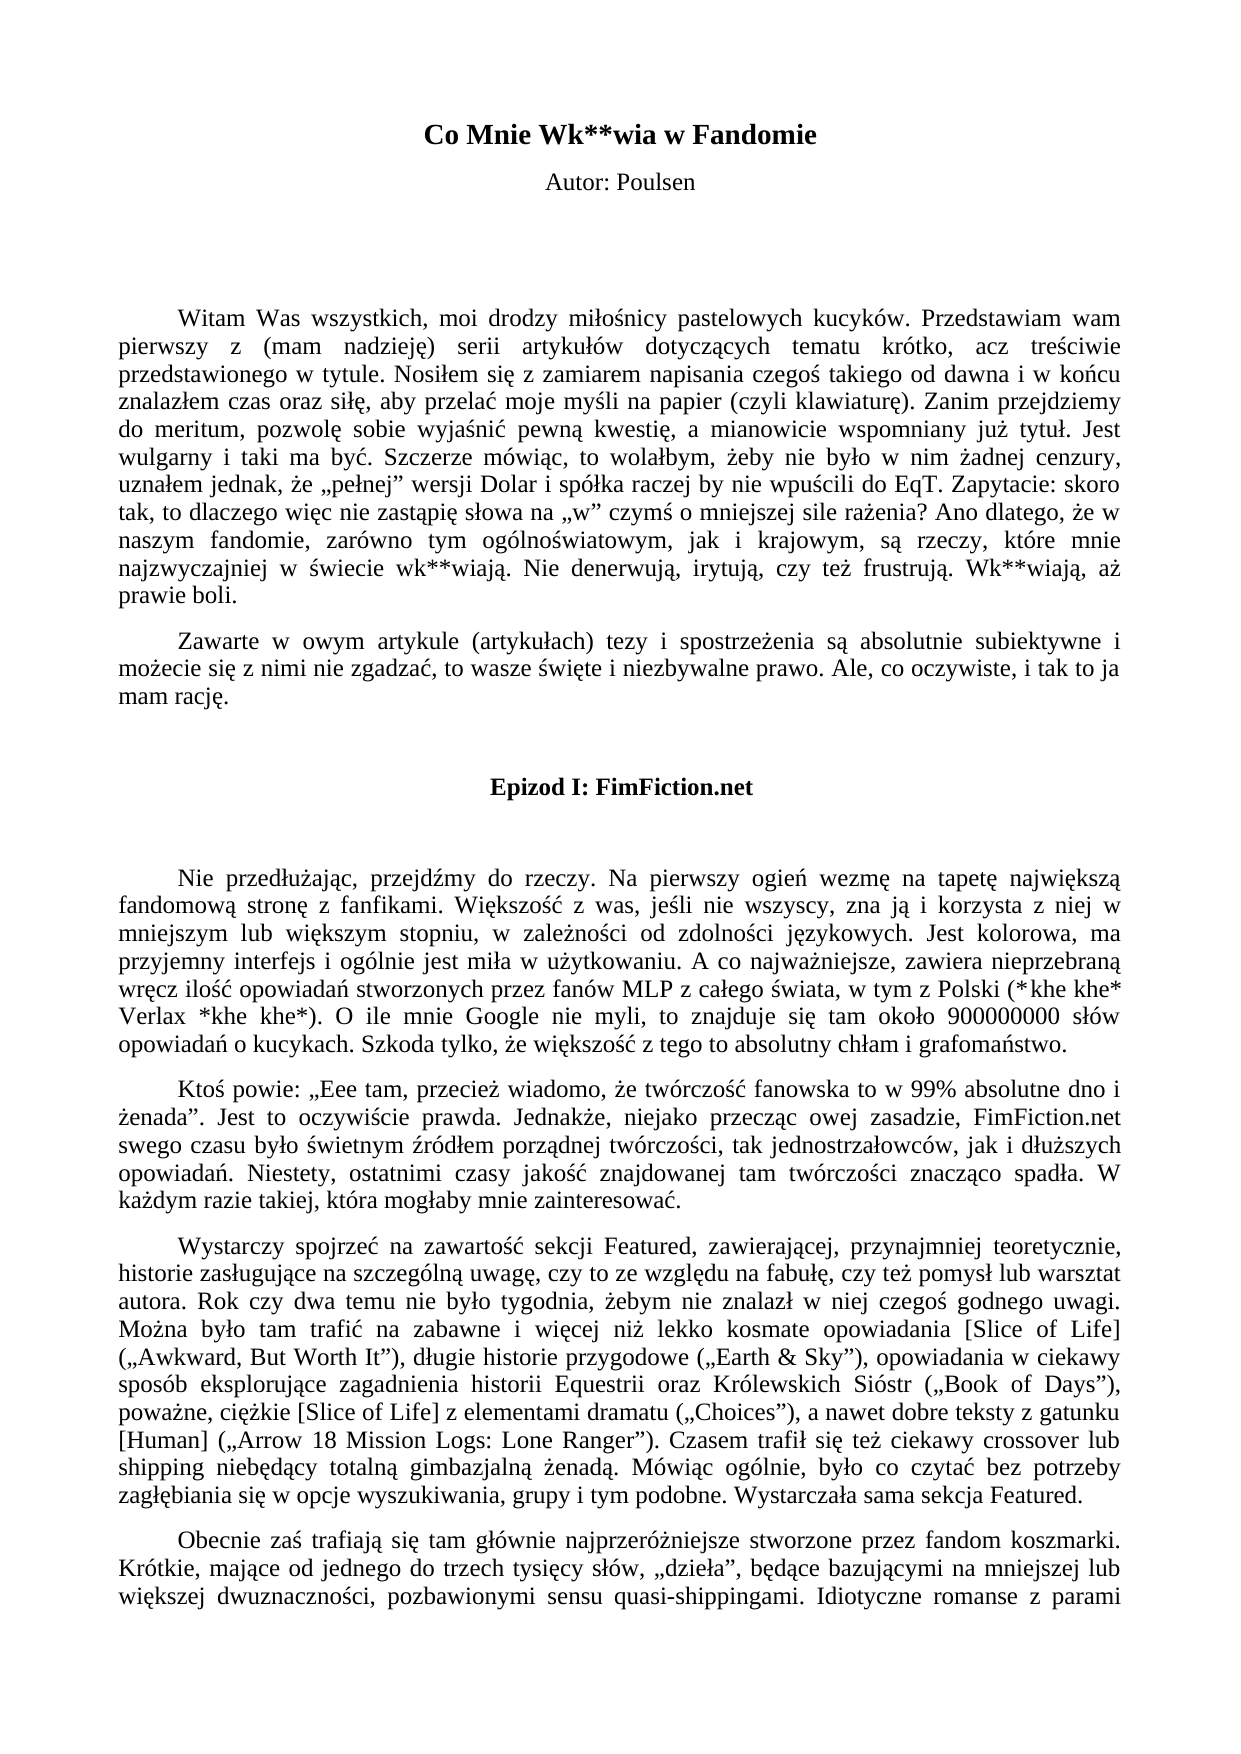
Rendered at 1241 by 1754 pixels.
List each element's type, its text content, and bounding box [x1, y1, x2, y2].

text Wystarczy spojrzeć na zawartość sekcji Featured, zawierającej, przynajmniej teoretycznie, historie zasługujące na szczególną uwagę, czy to ze względu na fabułę, czy też pomysł lub warsztat autora. Rok czy dwa temu nie było tygodnia, żebym nie znalazł w niej czegoś godnego uwagi. Można było tam trafić na zabawne i więcej niż lekko kosmate opowiadania [Slice of Life] („Awkward, But Worth It”), długie historie przygodowe („Earth & Sky”), opowiadania w ciekawy sposób eksplorujące zagadnienia historii Equestrii oraz Królewskich Sióstr („Book of Days”), poważne, ciężkie [Slice of Life] z elementami dramatu („Choices”), a nawet dobre teksty z gatunku [Human] („Arrow 18 Mission Logs: Lone Ranger”). Czasem trafił się też ciekawy crossover lub shipping niebędący totalną gimbazjalną żenadą. Mówiąc ogólnie, było co czytać bez potrzeby zagłębiania się w opcje wyszukiwania, grupy i tym podobne. Wystarczała sama sekcja Featured. [118, 1232, 1122, 1509]
text Nie przedłużając, przejdźmy do rzeczy. Na pierwszy ogień wezmę na tapetę największą fandomową stronę z fanfikami. Większość z was, jeśli nie wszyscy, zna ją i korzysta z niej w mniejszym lub większym stopniu, w zależności od zdolności językowych. Jest kolorowa, ma przyjemny interfejs i ogólnie jest miła w użytkowaniu. A co najważniejsze, zawiera nieprzebraną wręcz ilość opowiadań stworzonych przez fanów MLP z całego świata, w tym z Polski (*khe khe* Verlax *khe khe*). O ile mnie Google nie myli, to znajduje się tam około 900000000 słów opowiadań o kucykach. Szkoda tylko, że większość z tego to absolutny chłam i grafomaństwo. [118, 864, 1122, 1058]
text Autor: Poulsen [118, 168, 1122, 196]
text Ktoś powie: „Eee tam, przecież wiadomo, że twórczość fanowska to w 99% absolutne dno i żenada”. Jest to oczywiście prawda. Jednakże, niejako przecząc owej zasadzie, FimFiction.net swego czasu było świetnym źródłem porządnej twórczości, tak jednostrzałowców, jak i dłuższych opowiadań. Niestety, ostatnimi czasy jakość znajdowanej tam twórczości znacząco spadła. W każdym razie takiej, która mogłaby mnie zainteresować. [118, 1076, 1122, 1214]
text Obecnie zaś trafiają się tam głównie najprzeróżniejsze stworzone przez fandom koszmarki. Krótkie, mające od jednego do trzech tysięcy słów, „dzieła”, będące bazującymi na mniejszej lub większej dwuznaczności, pozbawionymi sensu quasi-shippingami. Idiotyczne romanse z parami [118, 1527, 1122, 1610]
text Witam Was wszystkich, moi drodzy miłośnicy pastelowych kucyków. Przedstawiam wam pierwszy z (mam nadzieję) serii artykułów dotyczących tematu krótko, acz treściwie przedstawionego w tytule. Nosiłem się z zamiarem napisania czegoś takiego od dawna i w końcu znalazłem czas oraz siłę, aby przelać moje myśli na papier (czyli klawiaturę). Zanim przejdziemy do meritum, pozwolę sobie wyjaśnić pewną kwestię, a mianowicie wspomniany już tytuł. Jest wulgarny i taki ma być. Szczerze mówiąc, to wolałbym, żeby nie było w nim żadnej cenzury, uznałem jednak, że „pełnej” wersji Dolar i spółka raczej by nie wpuścili do EqT. Zapytacie: skoro tak, to dlaczego więc nie zastąpię słowa na „w” czymś o mniejszej sile rażenia? Ano dlatego, że w naszym fandomie, zarówno tym ogólnoświatowym, jak i krajowym, są rzeczy, które mnie najzwyczajniej w świecie wk**wiają. Nie denerwują, irytują, czy też frustrują. Wk**wiają, aż prawie boli. [118, 304, 1122, 609]
text Epizod I: FimFiction.net [118, 773, 1122, 801]
text Co Mnie Wk**wia w Fandomie [118, 118, 1122, 150]
text Zawarte w owym artykule (artykułach) tezy i spostrzeżenia są absolutnie subiektywne i możecie się z nimi nie zgadzać, to wasze święte i niezbywalne prawo. Ale, co oczywiste, i tak to ja mam rację. [118, 627, 1122, 710]
